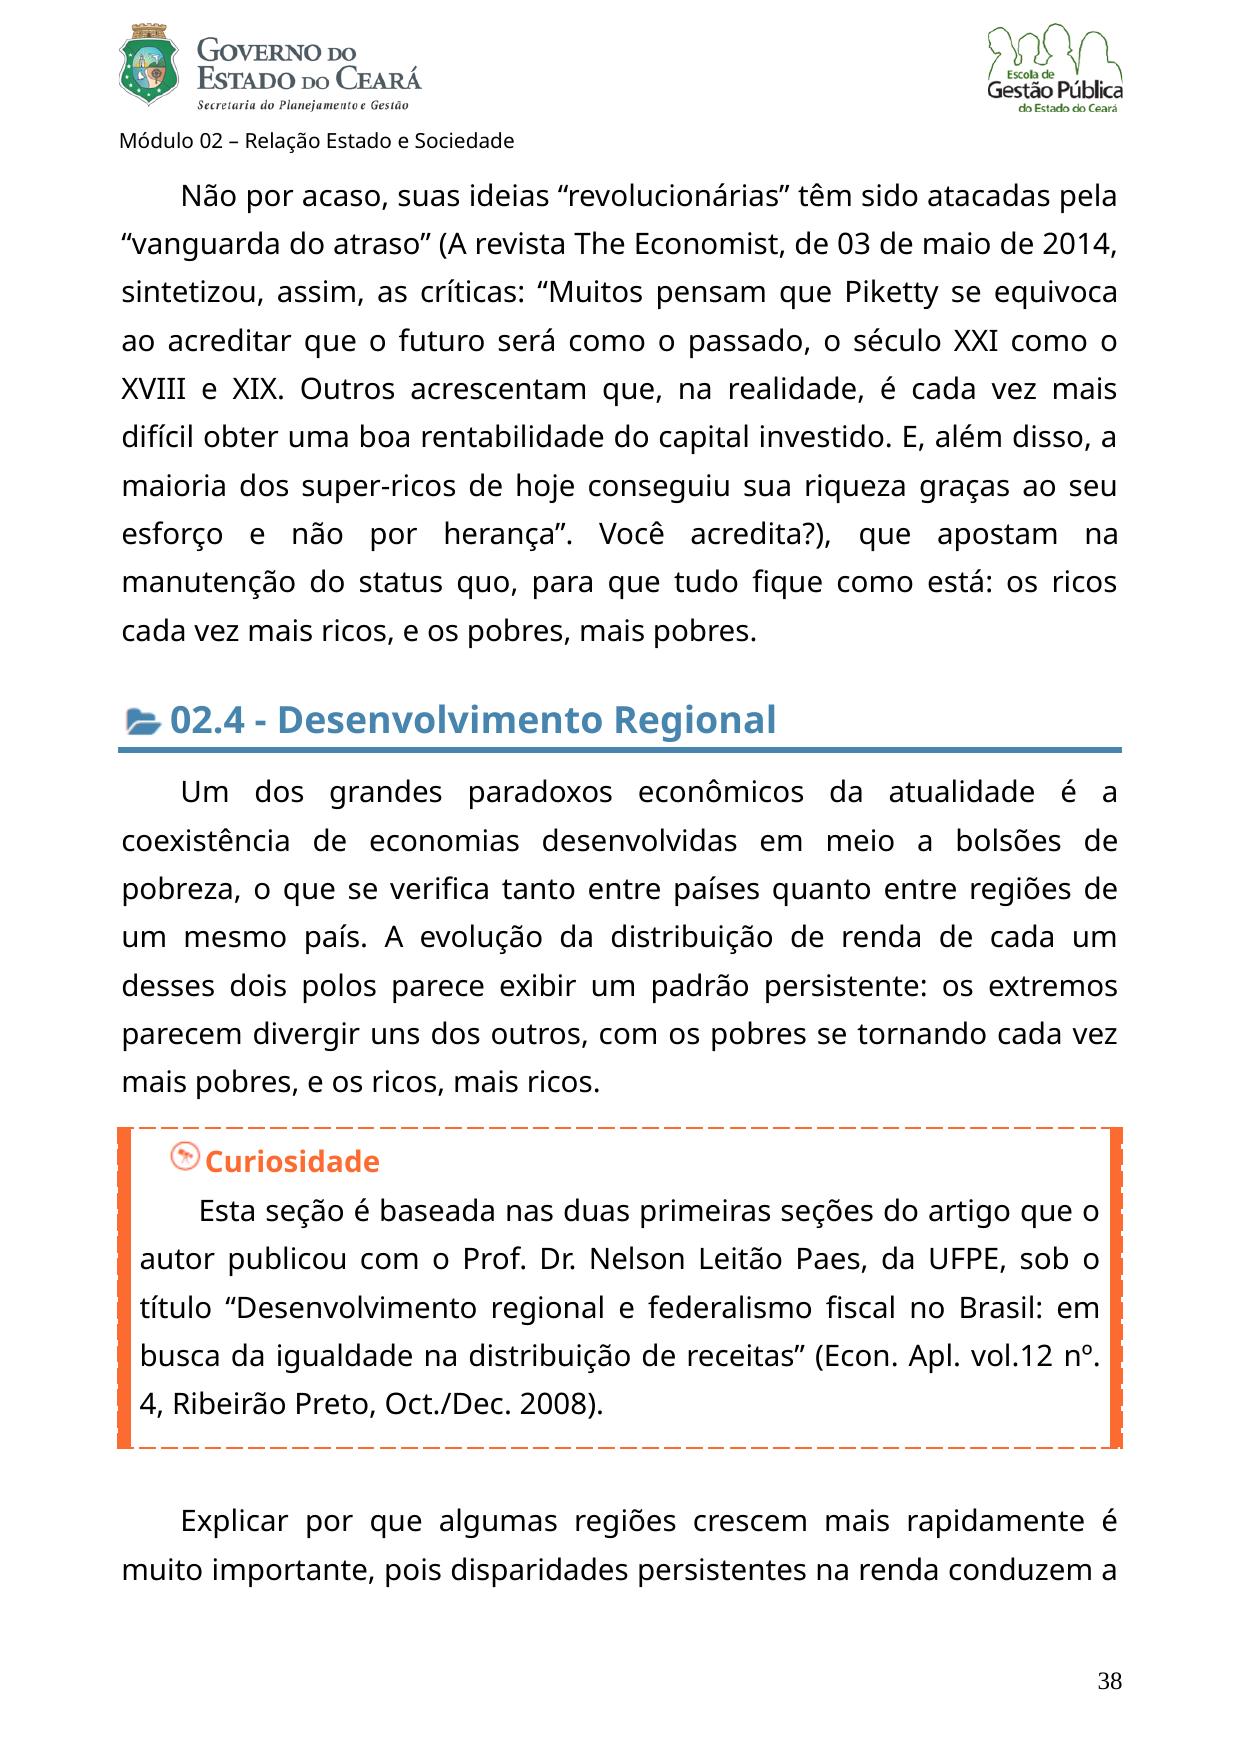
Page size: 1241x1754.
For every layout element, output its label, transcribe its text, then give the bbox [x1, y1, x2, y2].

table_header [1110, 1127, 1121, 1447]
text Um dos grandes paradoxos econômicos da atualidade é a coexistência de economias desenvolvidas em meio a bolsões de pobreza, o que se verifica tanto entre países quanto entre regiões de um mesmo país. A evolução da distribuição de renda de cada um desses dois polos parece exibir um padrão persistente: os extremos parecem divergir uns dos outros, com os pobres se tornando cada vez mais pobres, e os ricos, mais ricos. [118, 768, 1122, 1104]
picture [123, 705, 167, 743]
text Não por acaso, suas ideias “revolucionárias” têm sido atacadas pela “vanguarda do atraso” (A revista The Economist, de 03 de maio de 2014, sintetizou, assim, as críticas: “Muitos pensam que Piketty se equivoca ao acreditar que o futuro será como o passado, o século XXI como o XVIII e XIX. Outros acrescentam que, na realidade, é cada vez mais difícil obter uma boa rentabilidade do capital investido. E, além disso, a maioria dos super-ricos de hoje conseguiu sua riqueza graças ao seu esforço e não por herança”. Você acredita?), que apostam na manutenção do status quo, para que tudo fique como está: os ricos cada vez mais ricos, e os pobres, mais pobres. [118, 172, 1122, 653]
table_header Curiosidade Esta seção é baseada nas duas primeiras seções do artigo que o autor publicou com o Prof. Dr. Nelson Leitão Paes, da UFPE, sob o título “Desenvolvimento regional e federalismo fiscal no Brasil: em busca da igualdade na distribuição de receitas” (Econ. Apl. vol.12 nº. 4, Ribeirão Preto, Oct./Dec. 2008). [131, 1127, 1110, 1447]
table_header [118, 1129, 131, 1447]
text Explicar por que algumas regiões crescem mais rapidamente é muito importante, pois disparidades persistentes na renda conduzem a [118, 1497, 1122, 1592]
subtitle 02.4 - Desenvolvimento Regional [118, 690, 1122, 747]
picture [168, 1136, 205, 1177]
picture [118, 23, 1123, 112]
